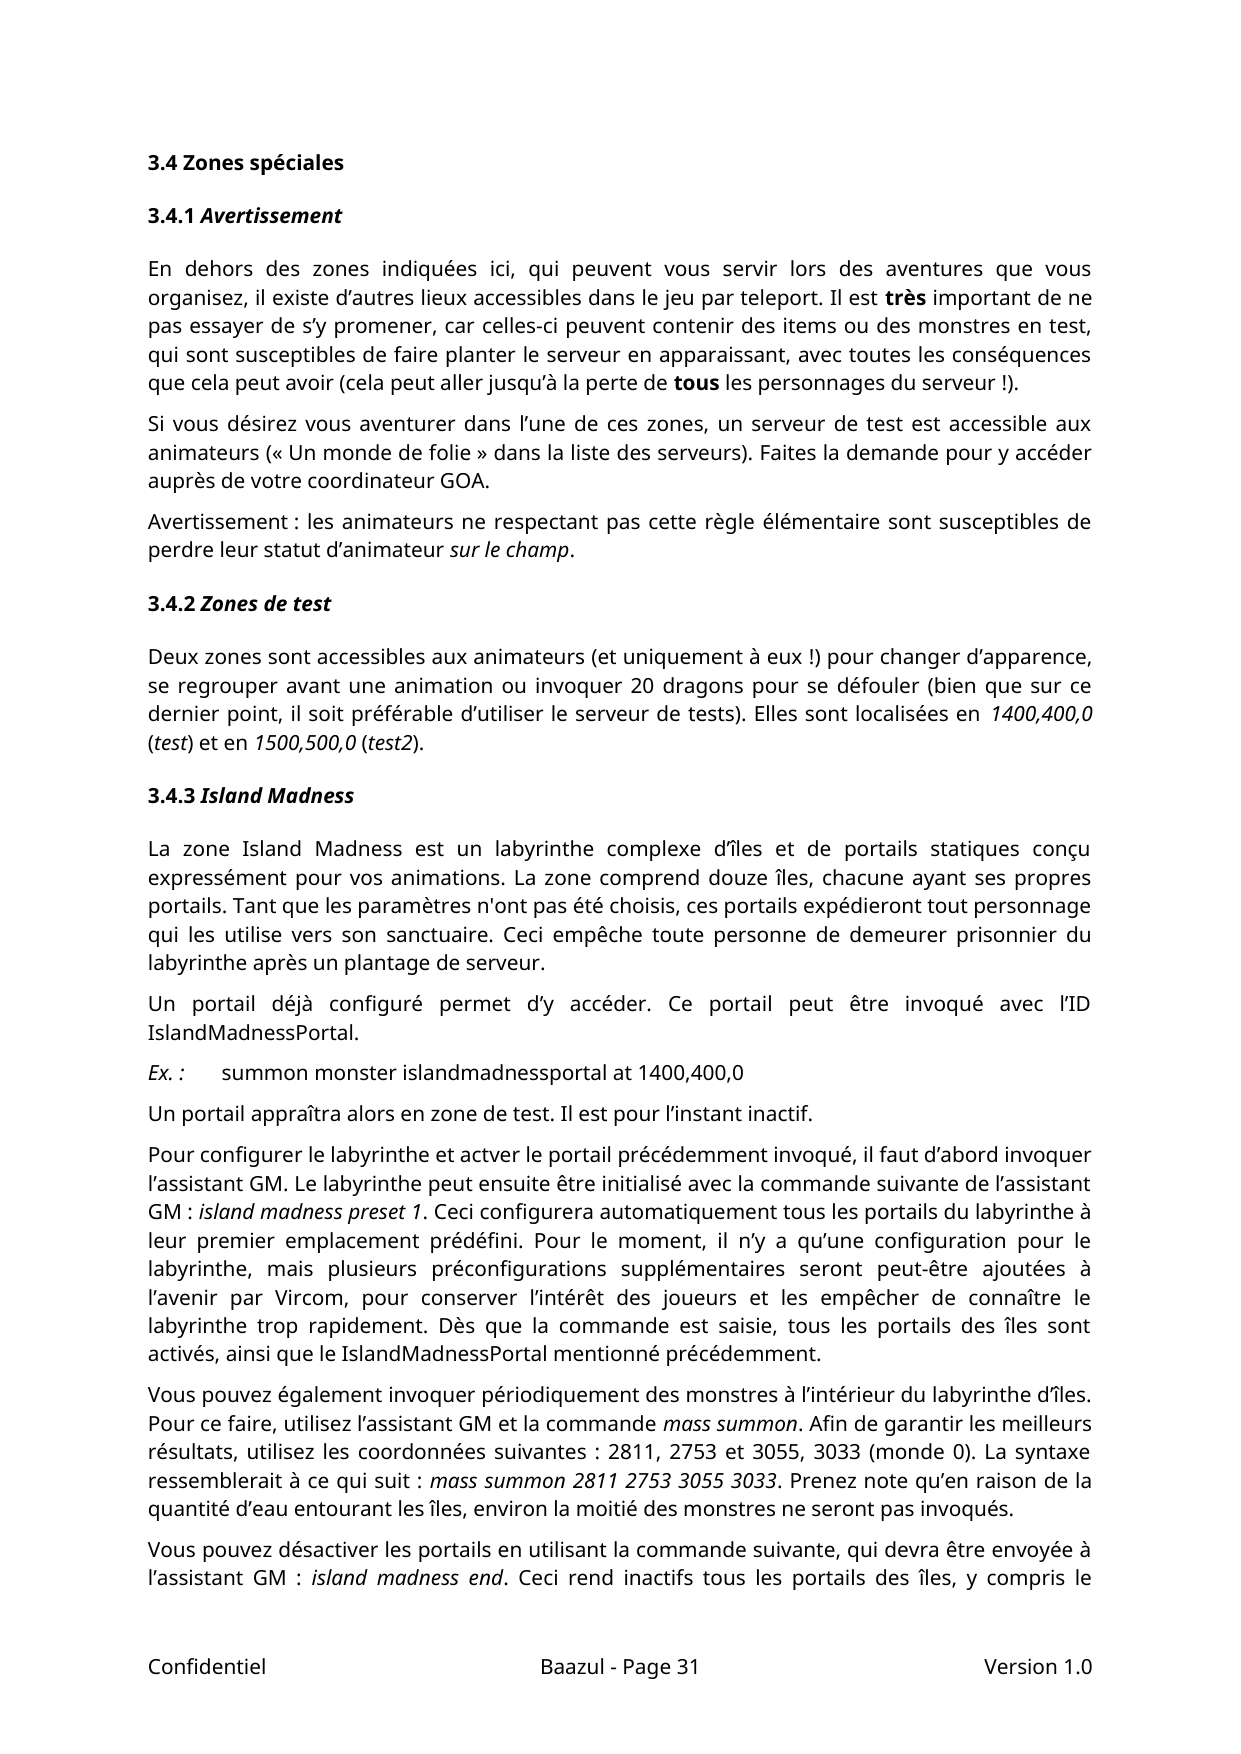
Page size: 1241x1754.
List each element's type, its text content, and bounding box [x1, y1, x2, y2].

text Si vous désirez vous aventurer dans l’une de ces zones, un serveur de test est accessible aux animateurs (« Un monde de folie » dans la liste des serveurs). Faites la demande pour y accéder auprès de votre coordinateur GOA. [148, 409, 1093, 494]
text En dehors des zones indiquées ici, qui peuvent vous servir lors des aventures que vous organisez, il existe d’autres lieux accessibles dans le jeu par teleport. Il est très important de ne pas essayer de s’y promener, car celles-ci peuvent contenir des items ou des monstres en test, qui sont susceptibles de faire planter le serveur en apparaissant, avec toutes les conséquences que cela peut avoir (cela peut aller jusqu’à la perte de tous les personnages du serveur !). [148, 254, 1093, 397]
subtitle Island Madness [148, 781, 1093, 809]
subtitle Zones spéciales [148, 148, 1093, 176]
text Avertissement : les animateurs ne respectant pas cette règle élémentaire sont susceptibles de perdre leur statut d’animateur sur le champ. [148, 507, 1093, 564]
text Vous pouvez également invoquer périodiquement des monstres à l’intérieur du labyrinthe d’îles. Pour ce faire, utilisez l’assistant GM et la commande mass summon. Afin de garantir les meilleurs résultats, utilisez les coordonnées suivantes : 2811, 2753 et 3055, 3033 (monde 0). La syntaxe ressemblerait à ce qui suit : mass summon 2811 2753 3055 3033. Prenez note qu’en raison de la quantité d’eau entourant les îles, environ la moitié des monstres ne seront pas invoqués. [148, 1380, 1093, 1523]
text Un portail appraîtra alors en zone de test. Il est pour l’instant inactif. [148, 1099, 1093, 1128]
text Ex. : summon monster islandmadnessportal at 1400,400,0 [148, 1058, 1093, 1087]
text La zone Island Madness est un labyrinthe complexe d’îles et de portails statiques conçu expressément pour vos animations. La zone comprend douze îles, chacune ayant ses propres portails. Tant que les paramètres n'ont pas été choisis, ces portails expédieront tout personnage qui les utilise vers son sanctuaire. Ceci empêche toute personne de demeurer prisonnier du labyrinthe après un plantage de serveur. [148, 834, 1093, 977]
text Vous pouvez désactiver les portails en utilisant la commande suivante, qui devra être envoyée à l’assistant GM : island madness end. Ceci rend inactifs tous les portails des îles, y compris le [148, 1535, 1093, 1592]
subtitle Zones de test [148, 589, 1093, 617]
text Deux zones sont accessibles aux animateurs (et uniquement à eux !) pour changer d’apparence, se regrouper avant une animation ou invoquer 20 dragons pour se défouler (bien que sur ce dernier point, il soit préférable d’utiliser le serveur de tests). Elles sont localisées en 1400,400,0 (test) et en 1500,500,0 (test2). [148, 642, 1093, 756]
text Un portail déjà configuré permet d’y accéder. Ce portail peut être invoqué avec l’ID IslandMadnessPortal. [148, 989, 1093, 1046]
text Pour configurer le labyrinthe et actver le portail précédemment invoqué, il faut d’abord invoquer l’assistant GM. Le labyrinthe peut ensuite être initialisé avec la commande suivante de l’assistant GM : island madness preset 1. Ceci configurera automatiquement tous les portails du labyrinthe à leur premier emplacement prédéfini. Pour le moment, il n’y a qu’une configuration pour le labyrinthe, mais plusieurs préconfigurations supplémentaires seront peut-être ajoutées à l’avenir par Vircom, pour conserver l’intérêt des joueurs et les empêcher de connaître le labyrinthe trop rapidement. Dès que la commande est saisie, tous les portails des îles sont activés, ainsi que le IslandMadnessPortal mentionné précédemment. [148, 1140, 1093, 1368]
subtitle Avertissement [148, 201, 1093, 229]
